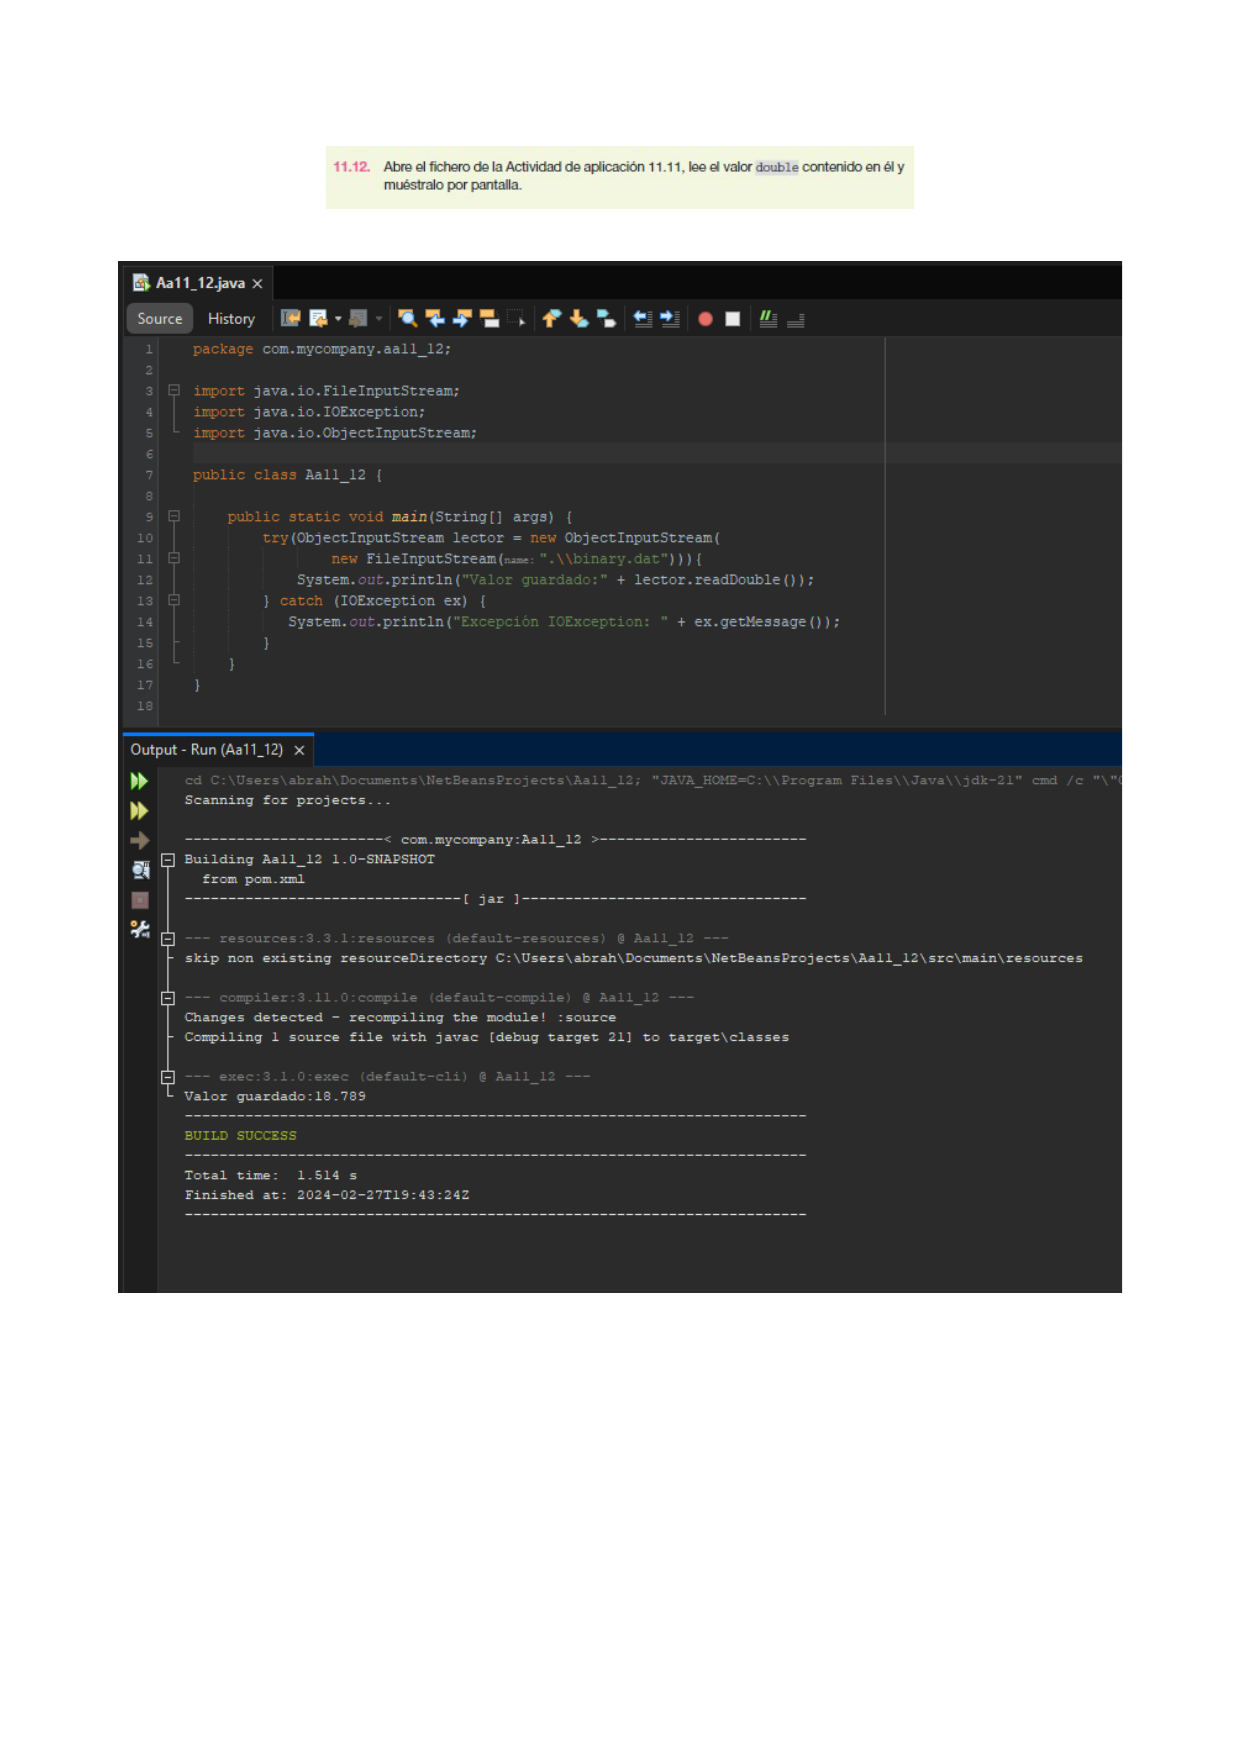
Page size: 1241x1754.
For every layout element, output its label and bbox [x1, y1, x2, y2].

picture [325, 146, 915, 209]
picture [118, 261, 1123, 1293]
